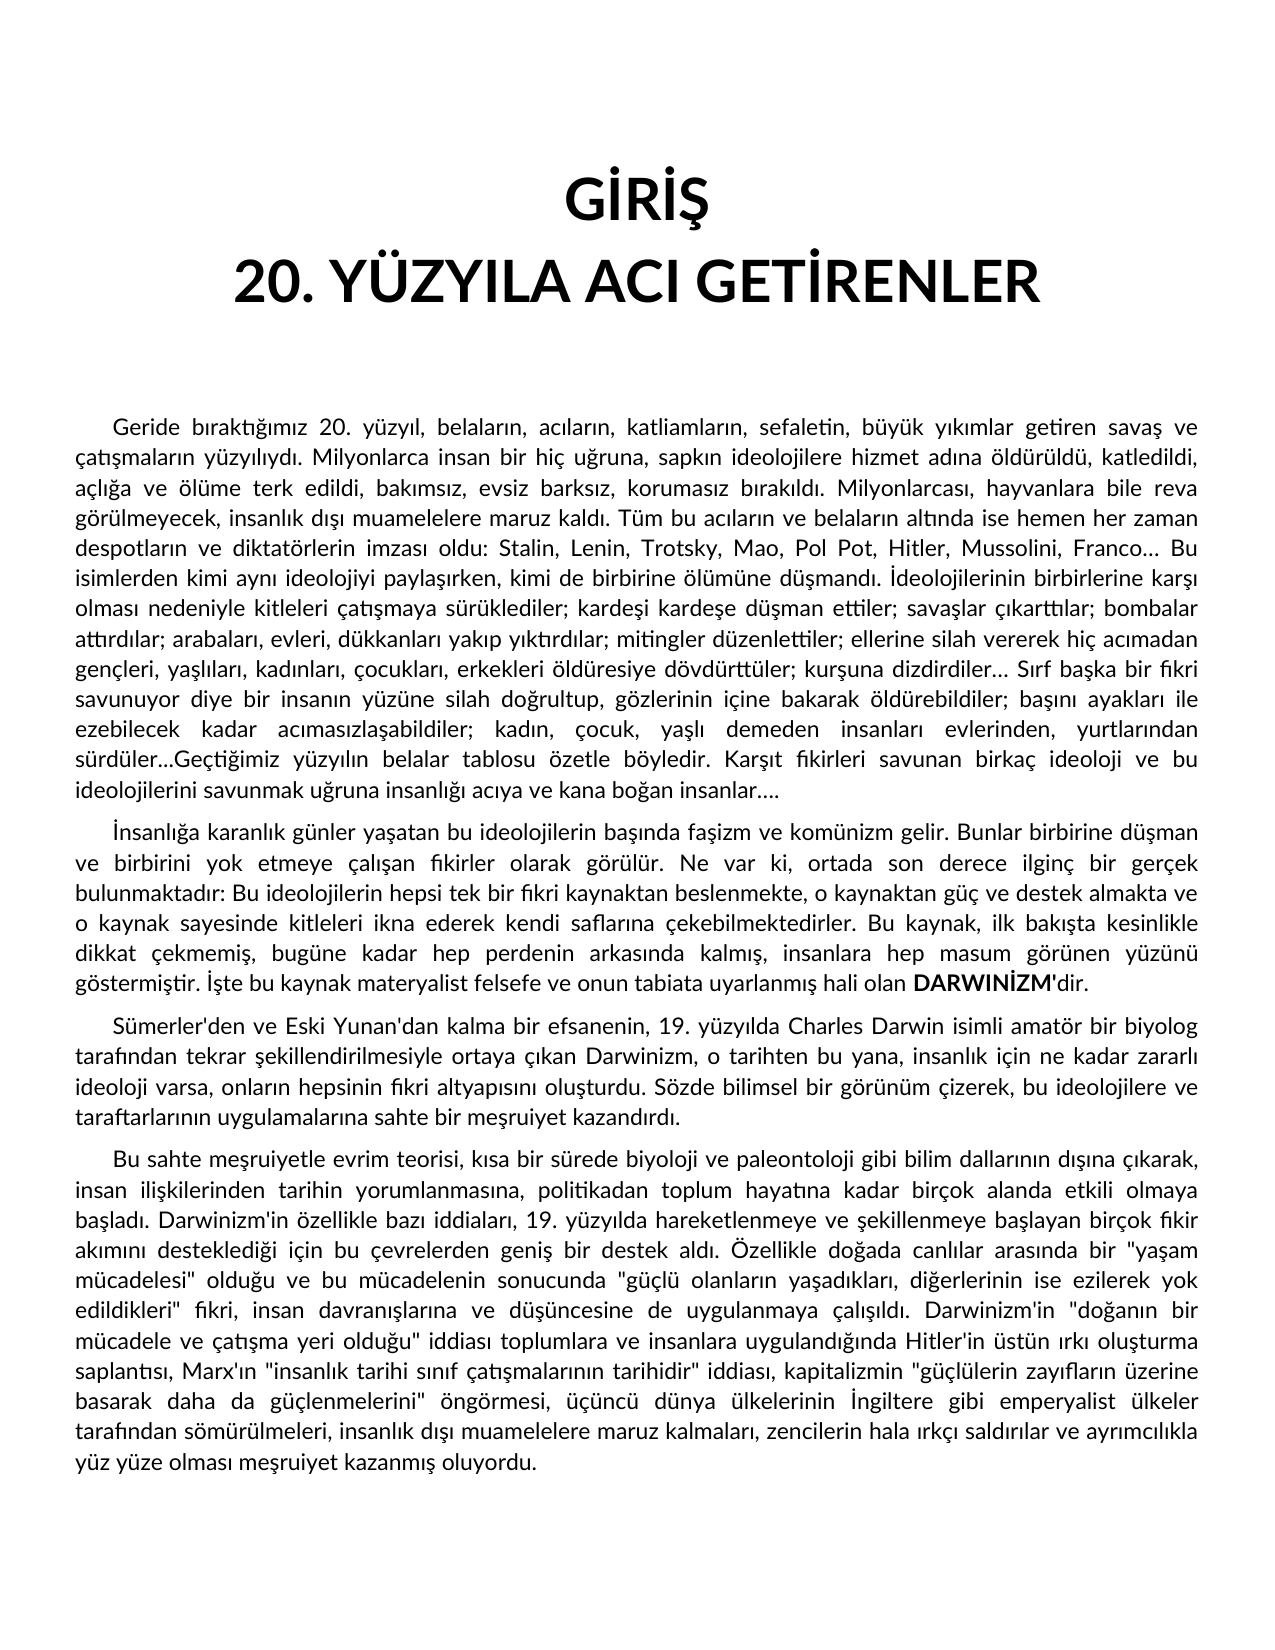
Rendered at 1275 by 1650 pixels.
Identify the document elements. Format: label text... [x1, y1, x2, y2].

text Bu sahte meşruiyetle evrim teorisi, kısa bir sürede biyoloji ve paleontoloji gibi bilim dallarının dışına çıkarak, insan ilişkilerinden tarihin yorumlanmasına, politikadan toplum hayatına kadar birçok alanda etkili olmaya başladı. Darwinizm'in özellikle bazı iddiaları, 19. yüzyılda hareketlenmeye ve şekillenmeye başlayan birçok fikir akımını desteklediği için bu çevrelerden geniş bir destek aldı. Özellikle doğada canlılar arasında bir "yaşam mücadelesi" olduğu ve bu mücadelenin sonucunda "güçlü olanların yaşadıkları, diğerlerinin ise ezilerek yok edildikleri" fikri, insan davranışlarına ve düşüncesine de uygulanmaya çalışıldı. Darwinizm'in "doğanın bir mücadele ve çatışma yeri olduğu" iddiası toplumlara ve insanlara uygulandığında Hitler'in üstün ırkı oluşturma saplantısı, Marx'ın "insanlık tarihi sınıf çatışmalarının tarihidir" iddiası, kapitalizmin "güçlülerin zayıfların üzerine basarak daha da güçlenmelerini" öngörmesi, üçüncü dünya ülkelerinin İngiltere gibi emperyalist ülkeler tarafından sömürülmeleri, insanlık dışı muamelelere maruz kalmaları, zencilerin hala ırkçı saldırılar ve ayrımcılıkla yüz yüze olması meşruiyet kazanmış oluyordu. [75, 1145, 1200, 1475]
text Sümerler'den ve Eski Yunan'dan kalma bir efsanenin, 19. yüzyılda Charles Darwin isimli amatör bir biyolog tarafından tekrar şekillendirilmesiyle ortaya çıkan Darwinizm, o tarihten bu yana, insanlık için ne kadar zararlı ideoloji varsa, onların hepsinin fikri altyapısını oluşturdu. Sözde bilimsel bir görünüm çizerek, bu ideolojilere ve taraftarlarının uygulamalarına sahte bir meşruiyet kazandırdı. [75, 1012, 1200, 1130]
text İnsanlığa karanlık günler yaşatan bu ideolojilerin başında faşizm ve komünizm gelir. Bunlar birbirine düşman ve birbirini yok etmeye çalışan fikirler olarak görülür. Ne var ki, ortada son derece ilginç bir gerçek bulunmaktadır: Bu ideolojilerin hepsi tek bir fikri kaynaktan beslenmekte, o kaynaktan güç ve destek almakta ve o kaynak sayesinde kitleleri ikna ederek kendi saflarına çekebilmektedirler. Bu kaynak, ilk bakışta kesinlikle dikkat çekmemiş, bugüne kadar hep perdenin arkasında kalmış, insanlara hep masum görünen yüzünü göstermiştir. İşte bu kaynak materyalist felsefe ve onun tabiata uyarlanmış hali olan DARWINİZM'dir. [75, 818, 1200, 997]
subtitle GİRİŞ [75, 162, 1200, 232]
text Geride bıraktığımız 20. yüzyıl, belaların, acıların, katliamların, sefaletin, büyük yıkımlar getiren savaş ve çatışmaların yüzyılıydı. Milyonlarca insan bir hiç uğruna, sapkın ideolojilere hizmet adına öldürüldü, katledildi, açlığa ve ölüme terk edildi, bakımsız, evsiz barksız, korumasız bırakıldı. Milyonlarcası, hayvanlara bile reva görülmeyecek, insanlık dışı muamelelere maruz kaldı. Tüm bu acıların ve belaların altında ise hemen her zaman despotların ve diktatörlerin imzası oldu: Stalin, Lenin, Trotsky, Mao, Pol Pot, Hitler, Mussolini, Franco… Bu isimlerden kimi aynı ideolojiyi paylaşırken, kimi de birbirine ölümüne düşmandı. İdeolojilerinin birbirlerine karşı olması nedeniyle kitleleri çatışmaya sürüklediler; kardeşi kardeşe düşman ettiler; savaşlar çıkarttılar; bombalar attırdılar; arabaları, evleri, dükkanları yakıp yıktırdılar; mitingler düzenlettiler; ellerine silah vererek hiç acımadan gençleri, yaşlıları, kadınları, çocukları, erkekleri öldüresiye dövdürttüler; kurşuna dizdirdiler… Sırf başka bir fikri savunuyor diye bir insanın yüzüne silah doğrultup, gözlerinin içine bakarak öldürebildiler; başını ayakları ile ezebilecek kadar acımasızlaşabildiler; kadın, çocuk, yaşlı demeden insanları evlerinden, yurtlarından sürdüler...Geçtiğimiz yüzyılın belalar tablosu özetle böyledir. Karşıt fikirleri savunan birkaç ideoloji ve bu ideolojilerini savunmak uğruna insanlığı acıya ve kana boğan insanlar…. [75, 413, 1200, 803]
subtitle 20. YÜZYILA ACI GETİRENLER [75, 245, 1200, 315]
